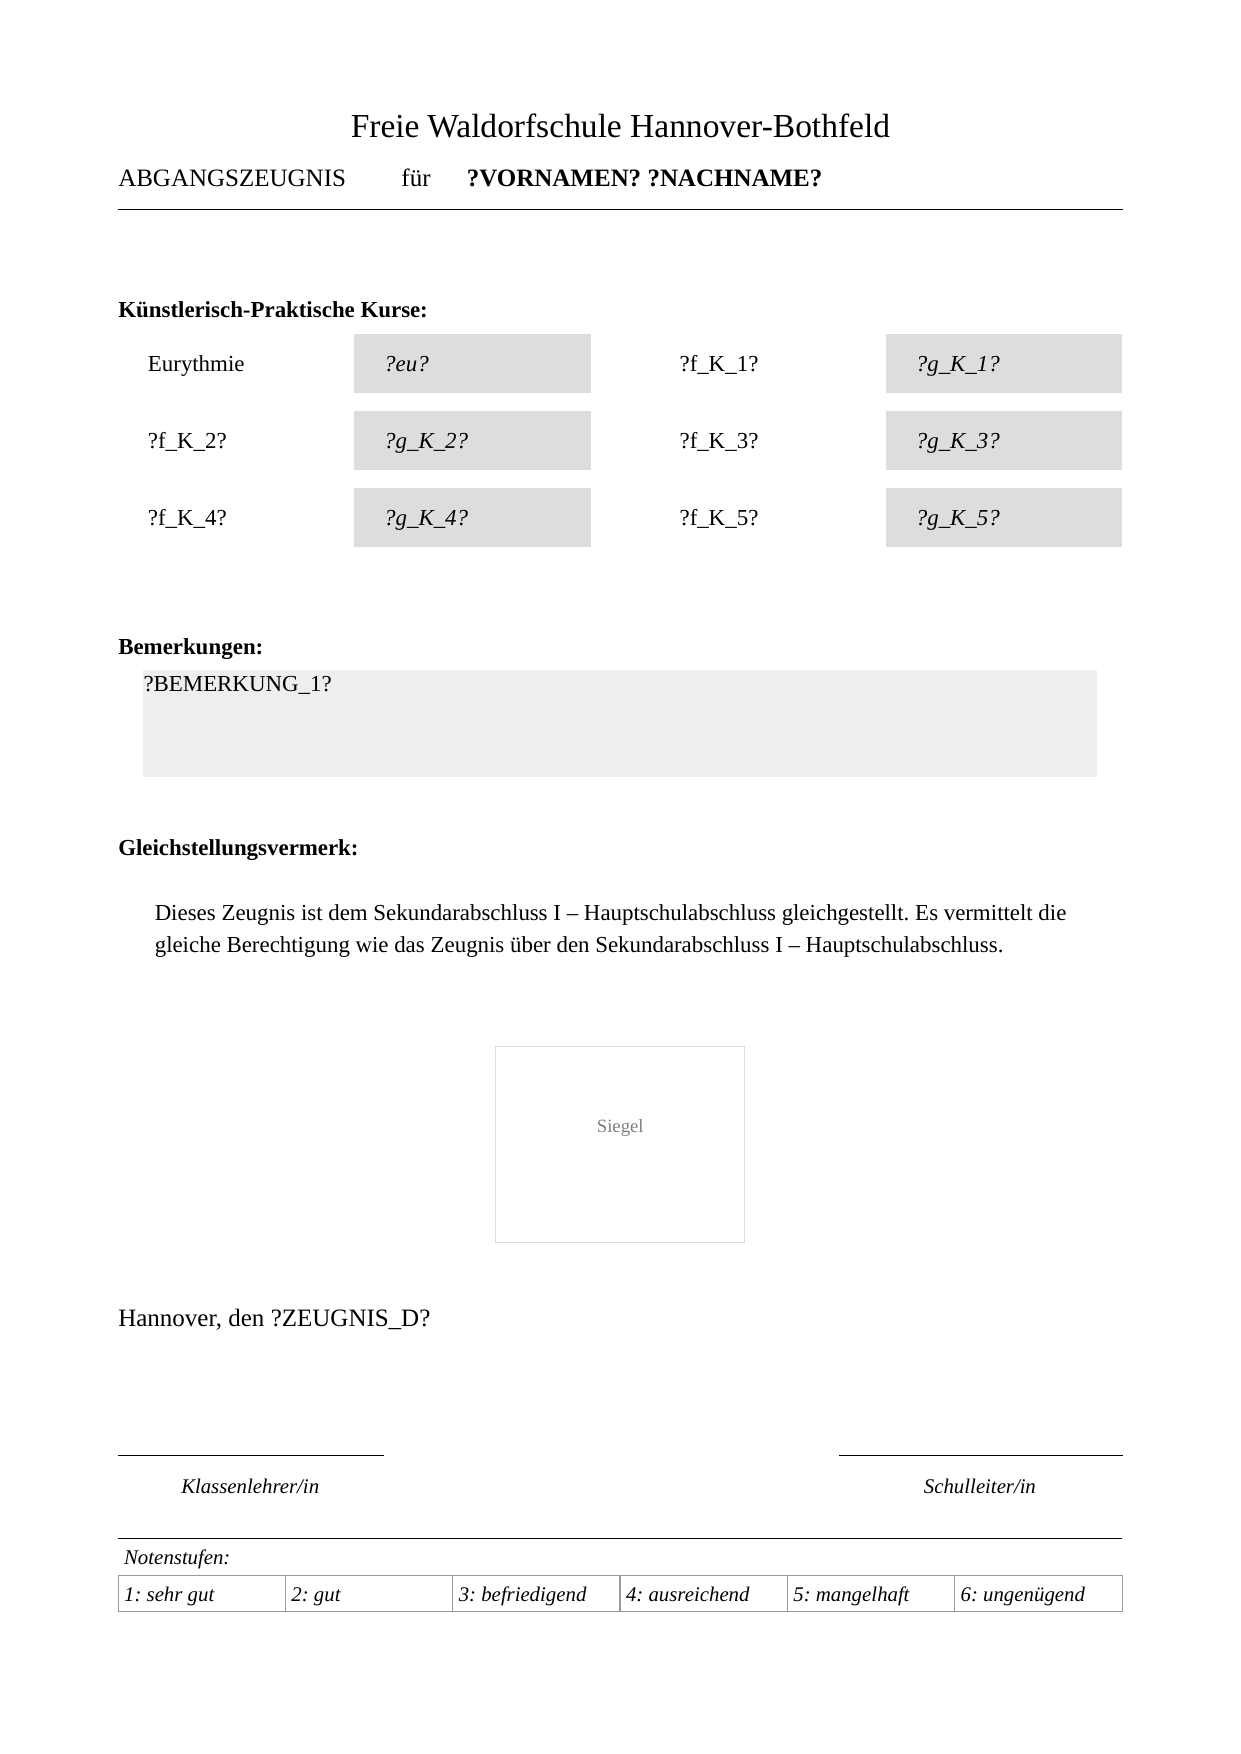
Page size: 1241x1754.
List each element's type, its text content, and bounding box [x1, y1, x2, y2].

table_header [484, 1332, 749, 1455]
table_cell 4: ausreichend [621, 1576, 787, 1611]
table_cell [118, 393, 354, 411]
table_cell [886, 470, 1122, 488]
table_header [788, 1539, 955, 1575]
table_header [955, 1539, 1122, 1575]
table_cell [591, 393, 650, 411]
table_header [384, 1332, 484, 1455]
table_cell [886, 393, 1122, 411]
table_header ?g_K_1? [886, 334, 1122, 393]
table_cell ?f_K_5? [650, 488, 886, 547]
table_cell ?g_K_4? [354, 488, 591, 547]
table_cell ?g_K_3? [886, 411, 1122, 470]
text ?BEMERKUNG_1? [143, 670, 1097, 697]
table_cell [118, 470, 354, 488]
table_header ?f_K_1? [650, 334, 886, 393]
table_header Notenstufen: [118, 1539, 285, 1575]
table_cell ?VORNAMEN? ?NACHNAME? [467, 163, 1123, 192]
table_cell [749, 1455, 839, 1509]
table_cell Klassenlehrer/in [118, 1456, 384, 1509]
table_cell [354, 470, 591, 488]
table_cell 1: sehr gut [119, 1576, 285, 1611]
table_cell Schulleiter/in [839, 1456, 1123, 1509]
table_cell [484, 1455, 749, 1509]
table_cell ?g_K_2? [354, 411, 591, 470]
table_cell [591, 411, 650, 470]
table_cell [650, 393, 886, 411]
table_cell 6: ungenügend [955, 1576, 1122, 1611]
text Gleichstellungsvermerk: [118, 834, 1122, 861]
table_cell ?g_K_5? [886, 488, 1122, 547]
table_cell für [384, 163, 454, 192]
table_cell [650, 470, 886, 488]
table_cell [591, 470, 650, 488]
table_header [453, 1539, 620, 1575]
table_cell [591, 488, 650, 547]
table_cell [384, 192, 1123, 209]
table_cell 3: befriedigend [453, 1576, 619, 1611]
text Künstlerisch-Praktische Kurse: [118, 297, 1122, 323]
table_cell [118, 192, 384, 209]
table_header Freie Waldorfschule Hannover-Bothfeld [118, 89, 1123, 163]
table_header [285, 1539, 453, 1575]
text Hannover, den ?ZEUGNIS_D? [118, 1303, 1122, 1332]
text Siegel [499, 1114, 741, 1136]
text Dieses Zeugnis ist dem Sekundarabschluss I – Hauptschulabschluss gleichgestellt. Es vermittelt die gleiche Berechtigung wie das Zeugnis über den Sekundarabschluss I – Hauptschulabschluss. [154, 899, 1086, 957]
table_cell ?f_K_4? [118, 488, 354, 547]
table_header [620, 1539, 787, 1575]
table_header ?eu? [354, 334, 591, 393]
text Bemerkungen: [118, 633, 1122, 659]
table_cell ?f_K_2? [118, 411, 354, 470]
table_header [749, 1332, 839, 1455]
table_cell [454, 163, 467, 192]
table_cell 5: mangelhaft [788, 1576, 954, 1611]
table_cell [354, 393, 591, 411]
table_cell 2: gut [286, 1576, 452, 1611]
table_cell [384, 1455, 484, 1509]
table_header [118, 1332, 384, 1455]
table_cell ?f_K_3? [650, 411, 886, 470]
table_header Eurythmie [118, 334, 354, 393]
table_cell ABGANGSZEUGNIS [118, 163, 384, 192]
table_header [839, 1332, 1123, 1455]
table_header [591, 334, 650, 393]
